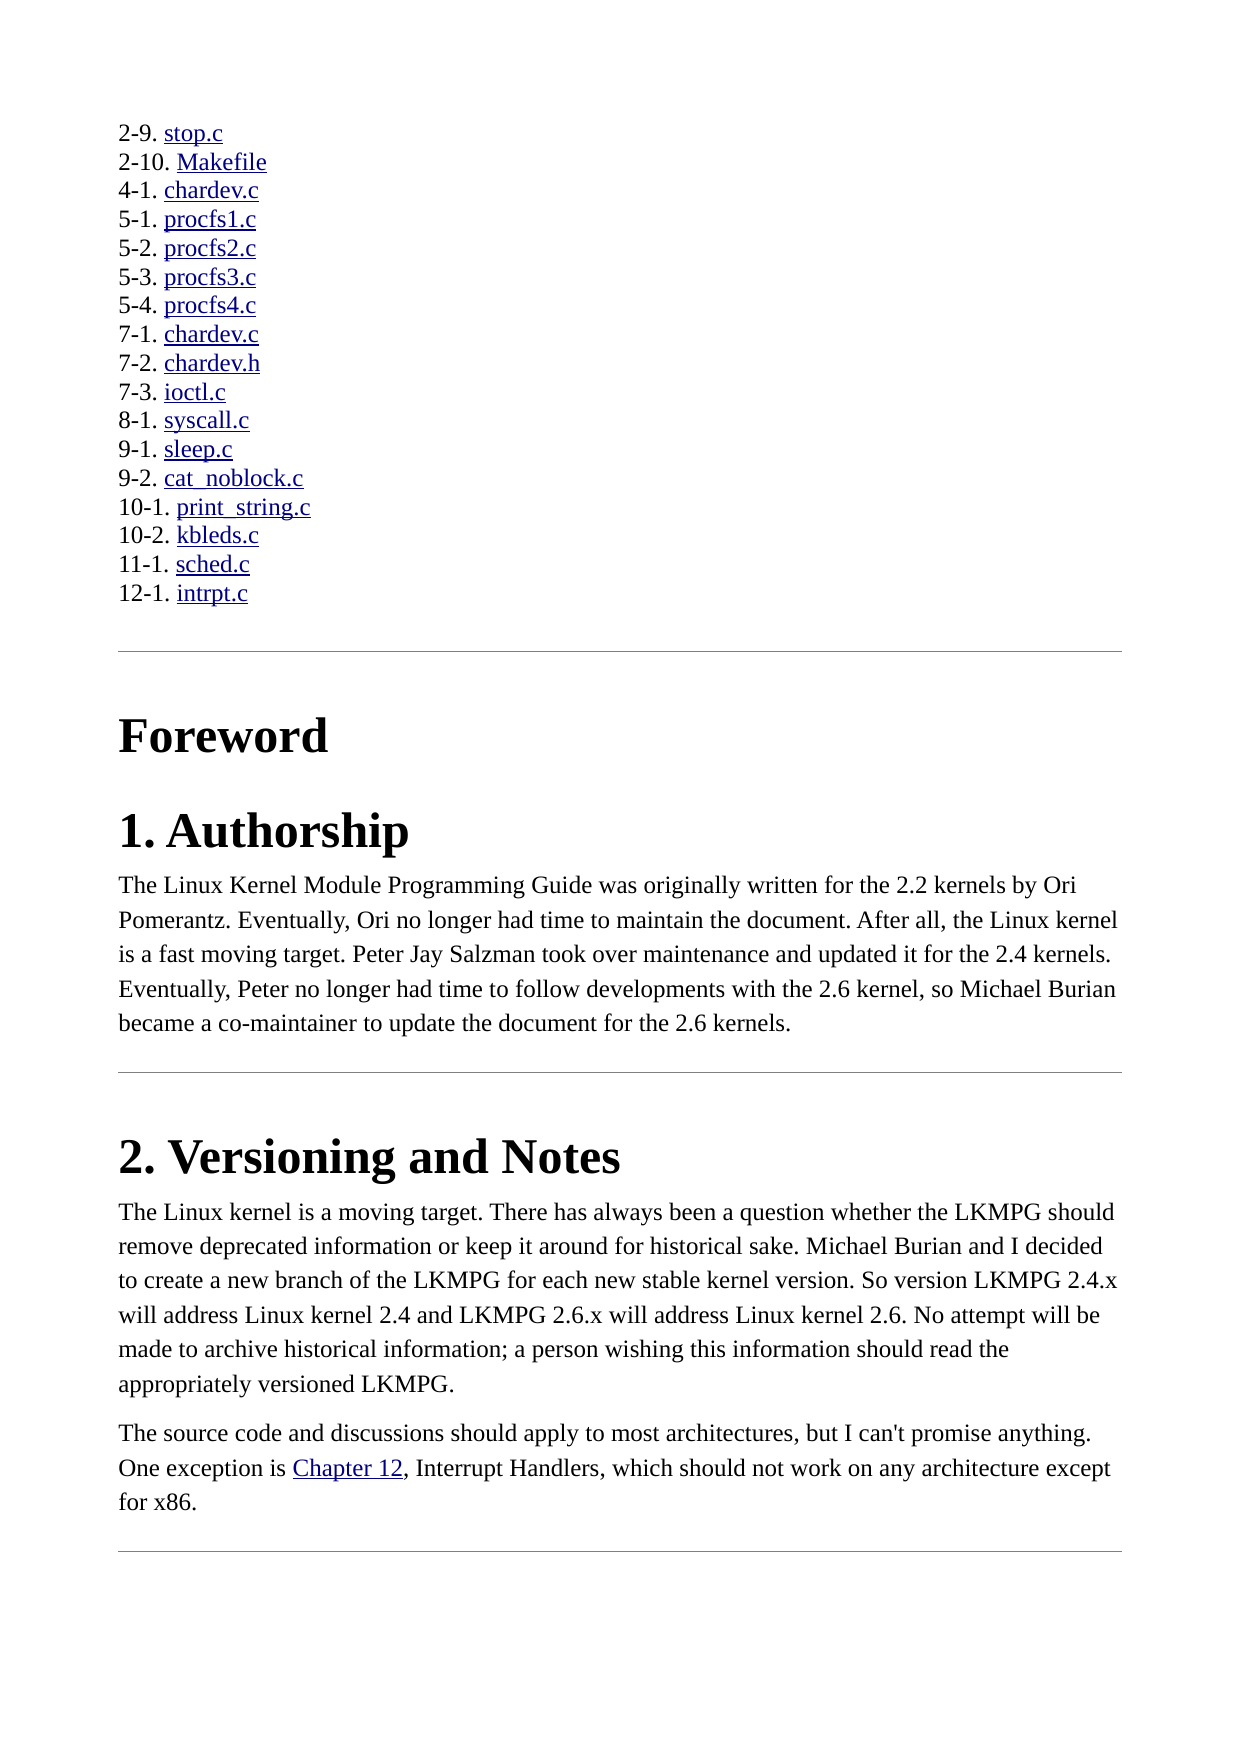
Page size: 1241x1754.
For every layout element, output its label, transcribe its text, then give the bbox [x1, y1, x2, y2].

subtitle 7-2. chardev.h [118, 348, 1122, 377]
subtitle 9-1. sleep.c [118, 434, 1122, 463]
subtitle 10-1. print_string.c [118, 492, 1122, 521]
subtitle 2-10. Makefile [118, 147, 1122, 176]
subtitle 5-3. procfs3.c [118, 262, 1122, 291]
subtitle 8-1. syscall.c [118, 406, 1122, 434]
subtitle 2-9. stop.c [118, 118, 1122, 147]
subtitle 2. Versioning and Notes [118, 1127, 1122, 1184]
subtitle 7-1. chardev.c [118, 319, 1122, 348]
text The Linux Kernel Module Programming Guide was originally written for the 2.2 kernels by Ori Pomerantz. Eventually, Ori no longer had time to maintain the document. After all, the Linux kernel is a fast moving target. Peter Jay Salzman took over maintenance and updated it for the 2.4 kernels. Eventually, Peter no longer had time to follow developments with the 2.6 kernel, so Michael Burian became a co-maintainer to update the document for the 2.6 kernels. [118, 871, 1122, 1037]
subtitle 9-2. cat_noblock.c [118, 463, 1122, 492]
subtitle 5-2. procfs2.c [118, 233, 1122, 262]
subtitle 4-1. chardev.c [118, 176, 1122, 204]
subtitle 12-1. intrpt.c [118, 578, 1122, 607]
subtitle 5-4. procfs4.c [118, 291, 1122, 319]
subtitle 1. Authorship [118, 801, 1122, 858]
subtitle 10-2. kbleds.c [118, 521, 1122, 549]
subtitle 11-1. sched.c [118, 549, 1122, 578]
text The Linux kernel is a moving target. There has always been a question whether the LKMPG should remove deprecated information or keep it around for historical sake. Michael Burian and I decided to create a new branch of the LKMPG for each new stable kernel version. So version LKMPG 2.4.x will address Linux kernel 2.4 and LKMPG 2.6.x will address Linux kernel 2.6. No attempt will be made to archive historical information; a person wishing this information should read the appropriately versioned LKMPG. [118, 1197, 1122, 1398]
subtitle Foreword [118, 706, 1122, 763]
subtitle 7-3. ioctl.c [118, 377, 1122, 406]
text The source code and discussions should apply to most architectures, but I can't promise anything. One exception is Chapter 12, Interrupt Handlers, which should not work on any architecture except for x86. [118, 1418, 1122, 1516]
subtitle 5-1. procfs1.c [118, 204, 1122, 233]
